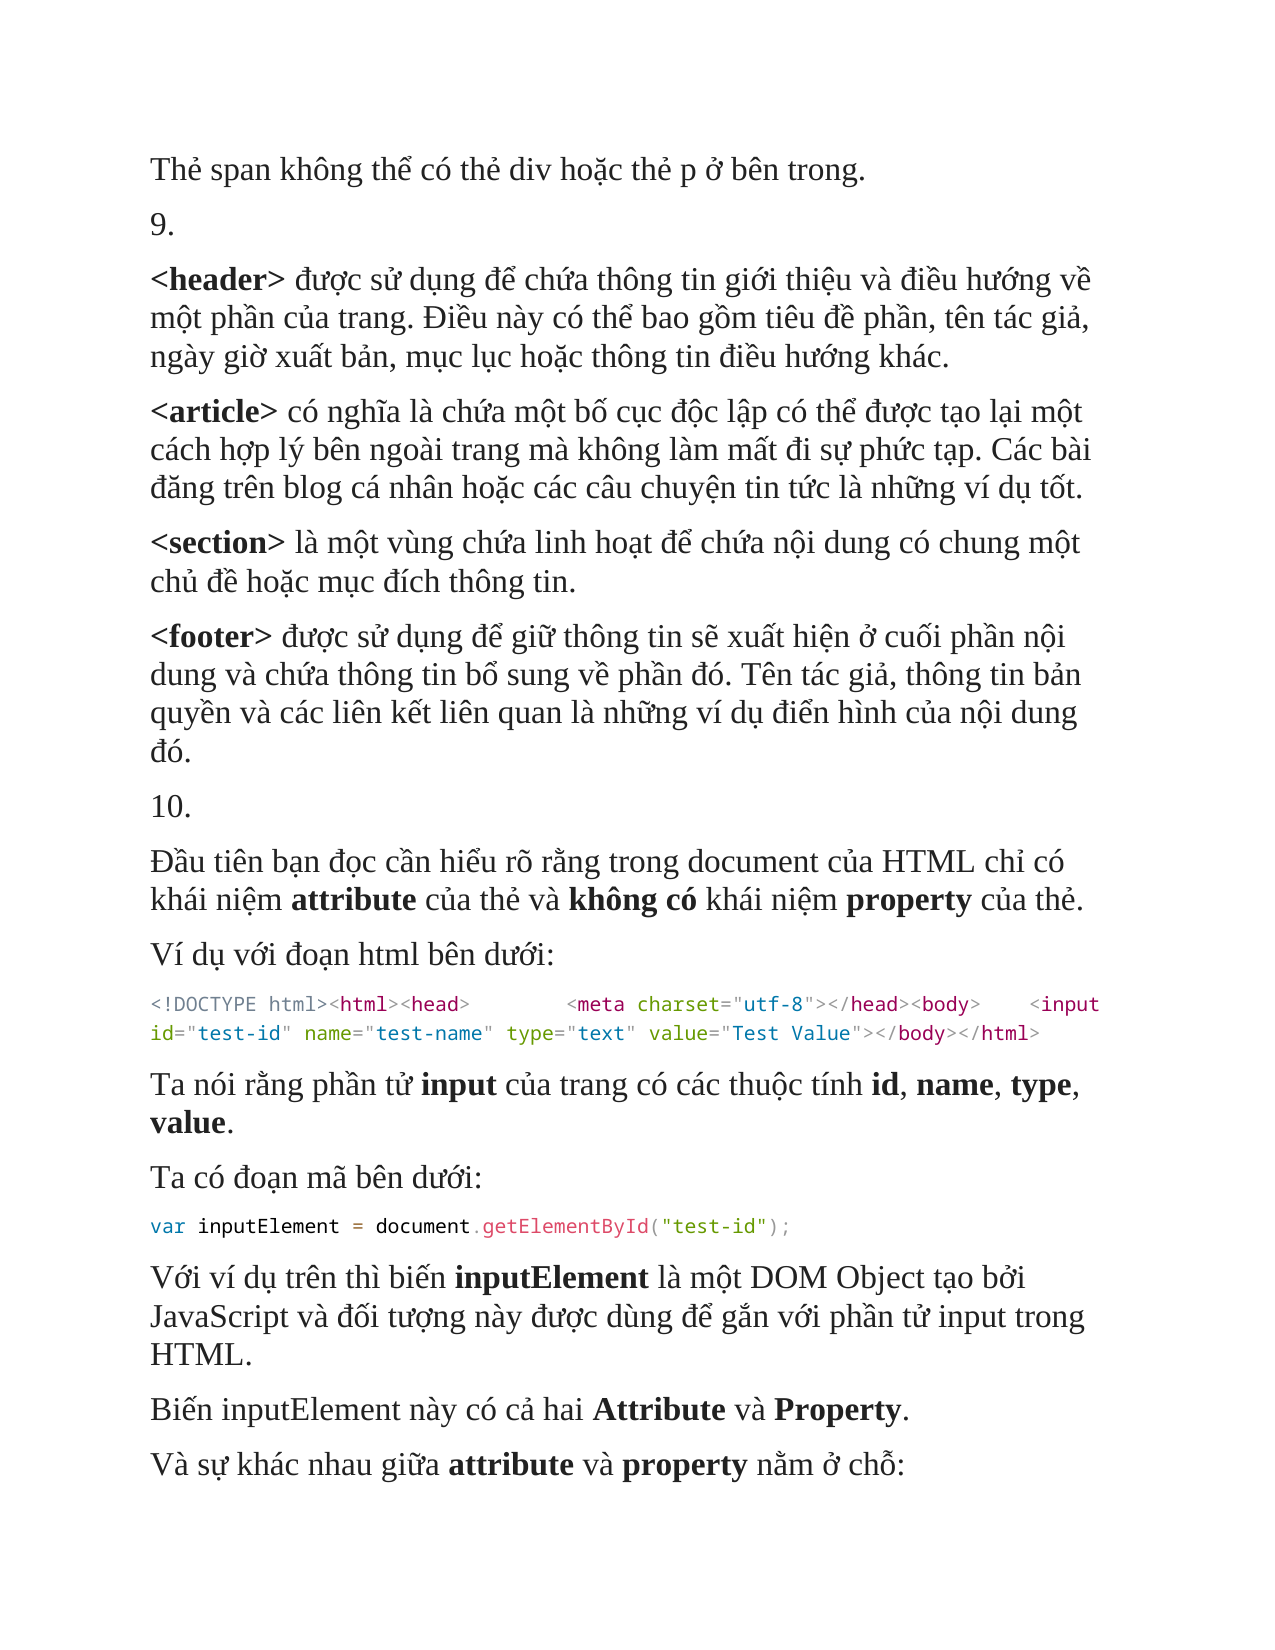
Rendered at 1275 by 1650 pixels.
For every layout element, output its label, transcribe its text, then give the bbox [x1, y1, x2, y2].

text Ta có đoạn mã bên dưới: [150, 1158, 1125, 1196]
text <section> là một vùng chứa linh hoạt để chứa nội dung có chung một chủ đề hoặc mục đích thông tin. [150, 523, 1125, 600]
text <article> có nghĩa là chứa một bố cục độc lập có thể được tạo lại một cách hợp lý bên ngoài trang mà không làm mất đi sự phức tạp. Các bài đăng trên blog cá nhân hoặc các câu chuyện tin tức là những ví dụ tốt. [150, 392, 1125, 507]
text Thẻ span không thể có thẻ div hoặc thẻ p ở bên trong. [150, 150, 1125, 188]
text Và sự khác nhau giữa attribute và property nằm ở chỗ: [150, 1445, 1125, 1483]
text <footer> được sử dụng để giữ thông tin sẽ xuất hiện ở cuối phần nội dung và chứa thông tin bổ sung về phần đó. Tên tác giả, thông tin bản quyền và các liên kết liên quan là những ví dụ điển hình của nội dung đó. [150, 617, 1125, 770]
text 10. [150, 787, 1125, 825]
text Với ví dụ trên thì biến inputElement là một DOM Object tạo bởi JavaScript và đối tượng này được dùng để gắn với phần tử input trong HTML. [150, 1258, 1125, 1373]
text Biến inputElement này có cả hai Attribute và Property. [150, 1390, 1125, 1428]
text 9. [150, 205, 1125, 243]
text Ta nói rằng phần tử input của trang có các thuộc tính id, name, type, value. [150, 1064, 1125, 1141]
text <!DOCTYPE html><html><head> <meta charset="utf-8"></head><body> <input id="test-id" name="test-name" type="text" value="Test Value"></body></html> [150, 990, 1125, 1046]
text var inputElement = document.getElementById("test-id"); [150, 1213, 1125, 1240]
text <header> được sử dụng để chứa thông tin giới thiệu và điều hướng về một phần của trang. Điều này có thể bao gồm tiêu đề phần, tên tác giả, ngày giờ xuất bản, mục lục hoặc thông tin điều hướng khác. [150, 260, 1125, 375]
text Ví dụ với đoạn html bên dưới: [150, 935, 1125, 973]
text Đầu tiên bạn đọc cần hiểu rõ rằng trong document của HTML chỉ có khái niệm attribute của thẻ và không có khái niệm property của thẻ. [150, 842, 1125, 918]
